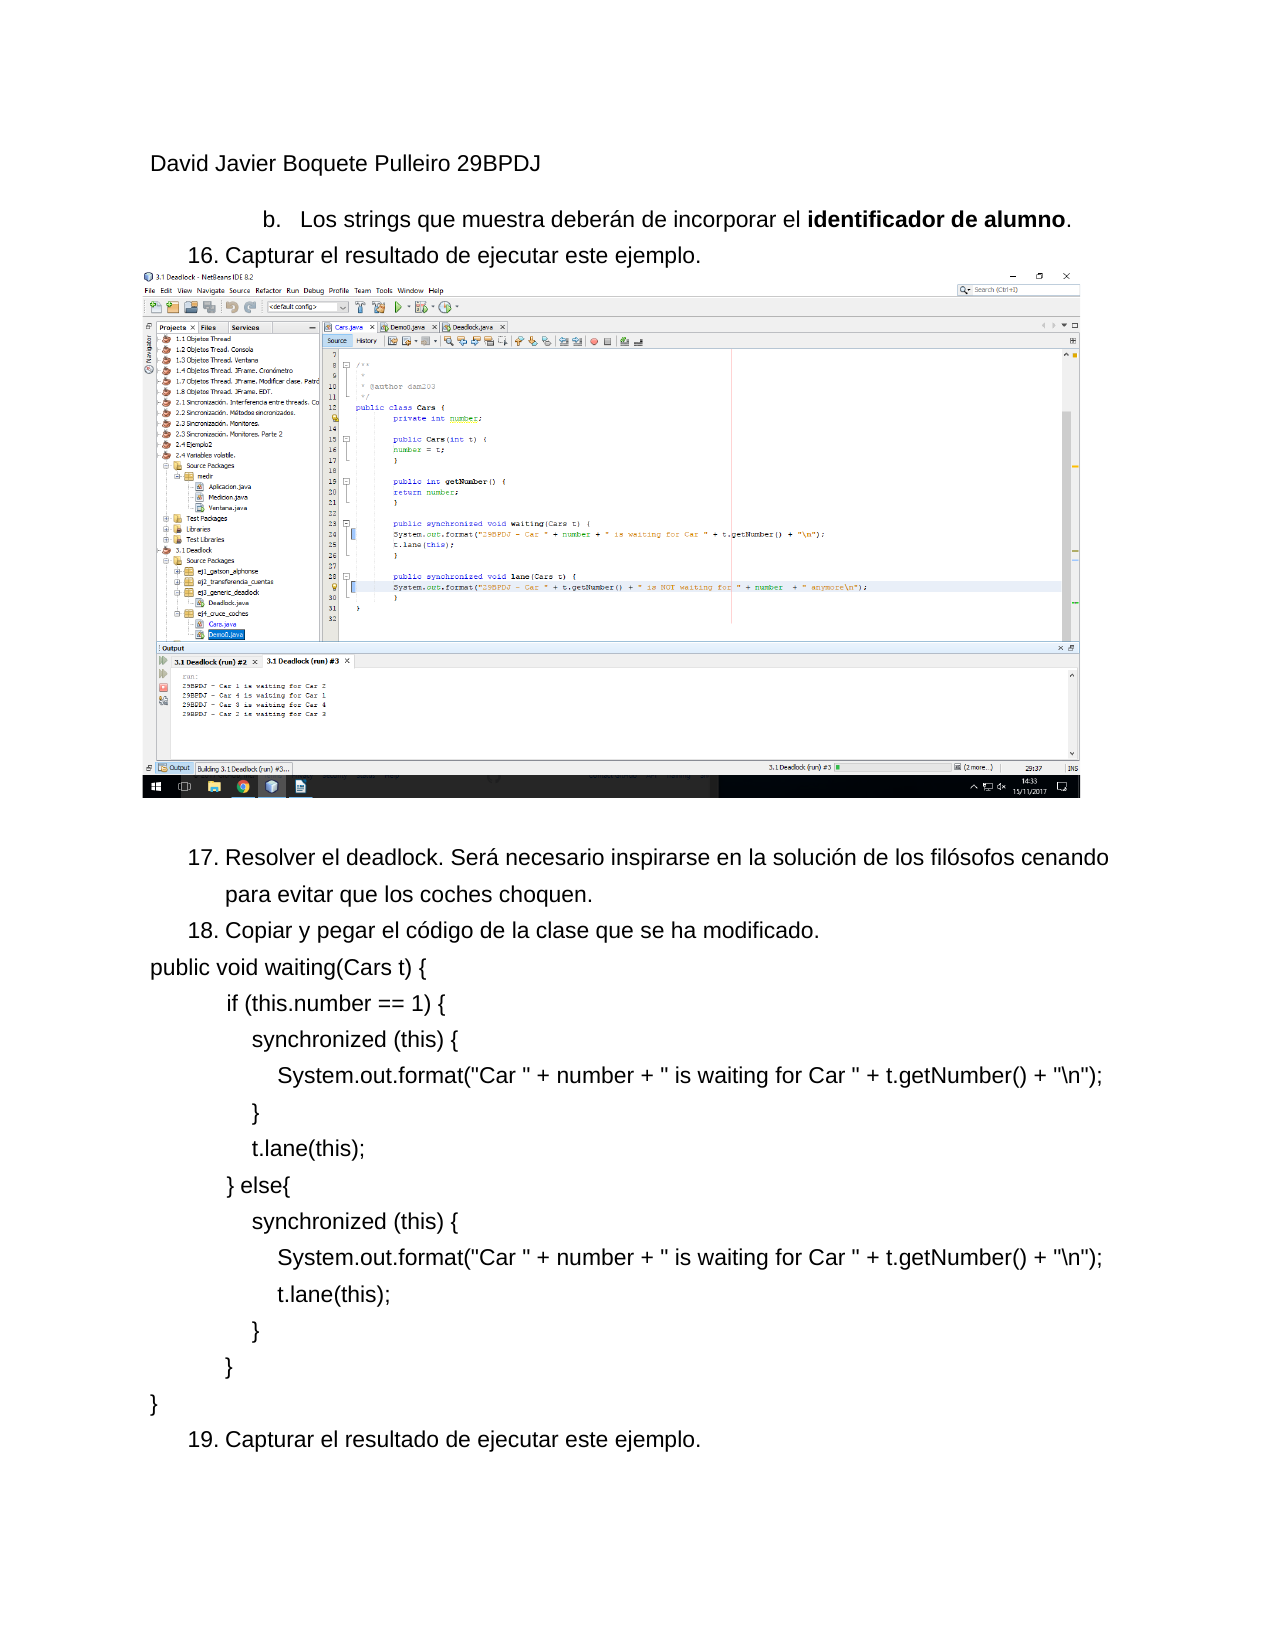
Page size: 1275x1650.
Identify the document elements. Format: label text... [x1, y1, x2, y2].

text t.lane(this); [150, 1281, 1125, 1307]
list Resolver el deadlock. Será necesario inspirarse en la solución de los filósofos cenando para evitar que los coches choquen. [187, 844, 1125, 907]
text } [150, 1317, 1125, 1343]
list Los strings que muestra deberán de incorporar el identificador de alumno. [262, 206, 1125, 232]
text } [150, 1099, 1125, 1125]
text System.out.format("Car " + number + " is waiting for Car " + t.getNumber() + "\n"); [150, 1062, 1125, 1089]
list Capturar el resultado de ejecutar este ejemplo. [187, 242, 1125, 268]
text } [150, 1353, 1125, 1380]
text t.lane(this); [150, 1135, 1125, 1162]
picture [142, 270, 1081, 798]
text public void waiting(Cars t) { [150, 953, 1125, 980]
text } else{ [150, 1172, 1125, 1198]
text System.out.format("Car " + number + " is waiting for Car " + t.getNumber() + "\n"); [150, 1244, 1125, 1271]
text synchronized (this) { [150, 1208, 1125, 1234]
list Capturar el resultado de ejecutar este ejemplo. [187, 1426, 1125, 1452]
list Copiar y pegar el código de la clase que se ha modificado. [187, 917, 1125, 943]
text synchronized (this) { [150, 1026, 1125, 1052]
text } [150, 1390, 1125, 1416]
text if (this.number == 1) { [150, 990, 1125, 1016]
